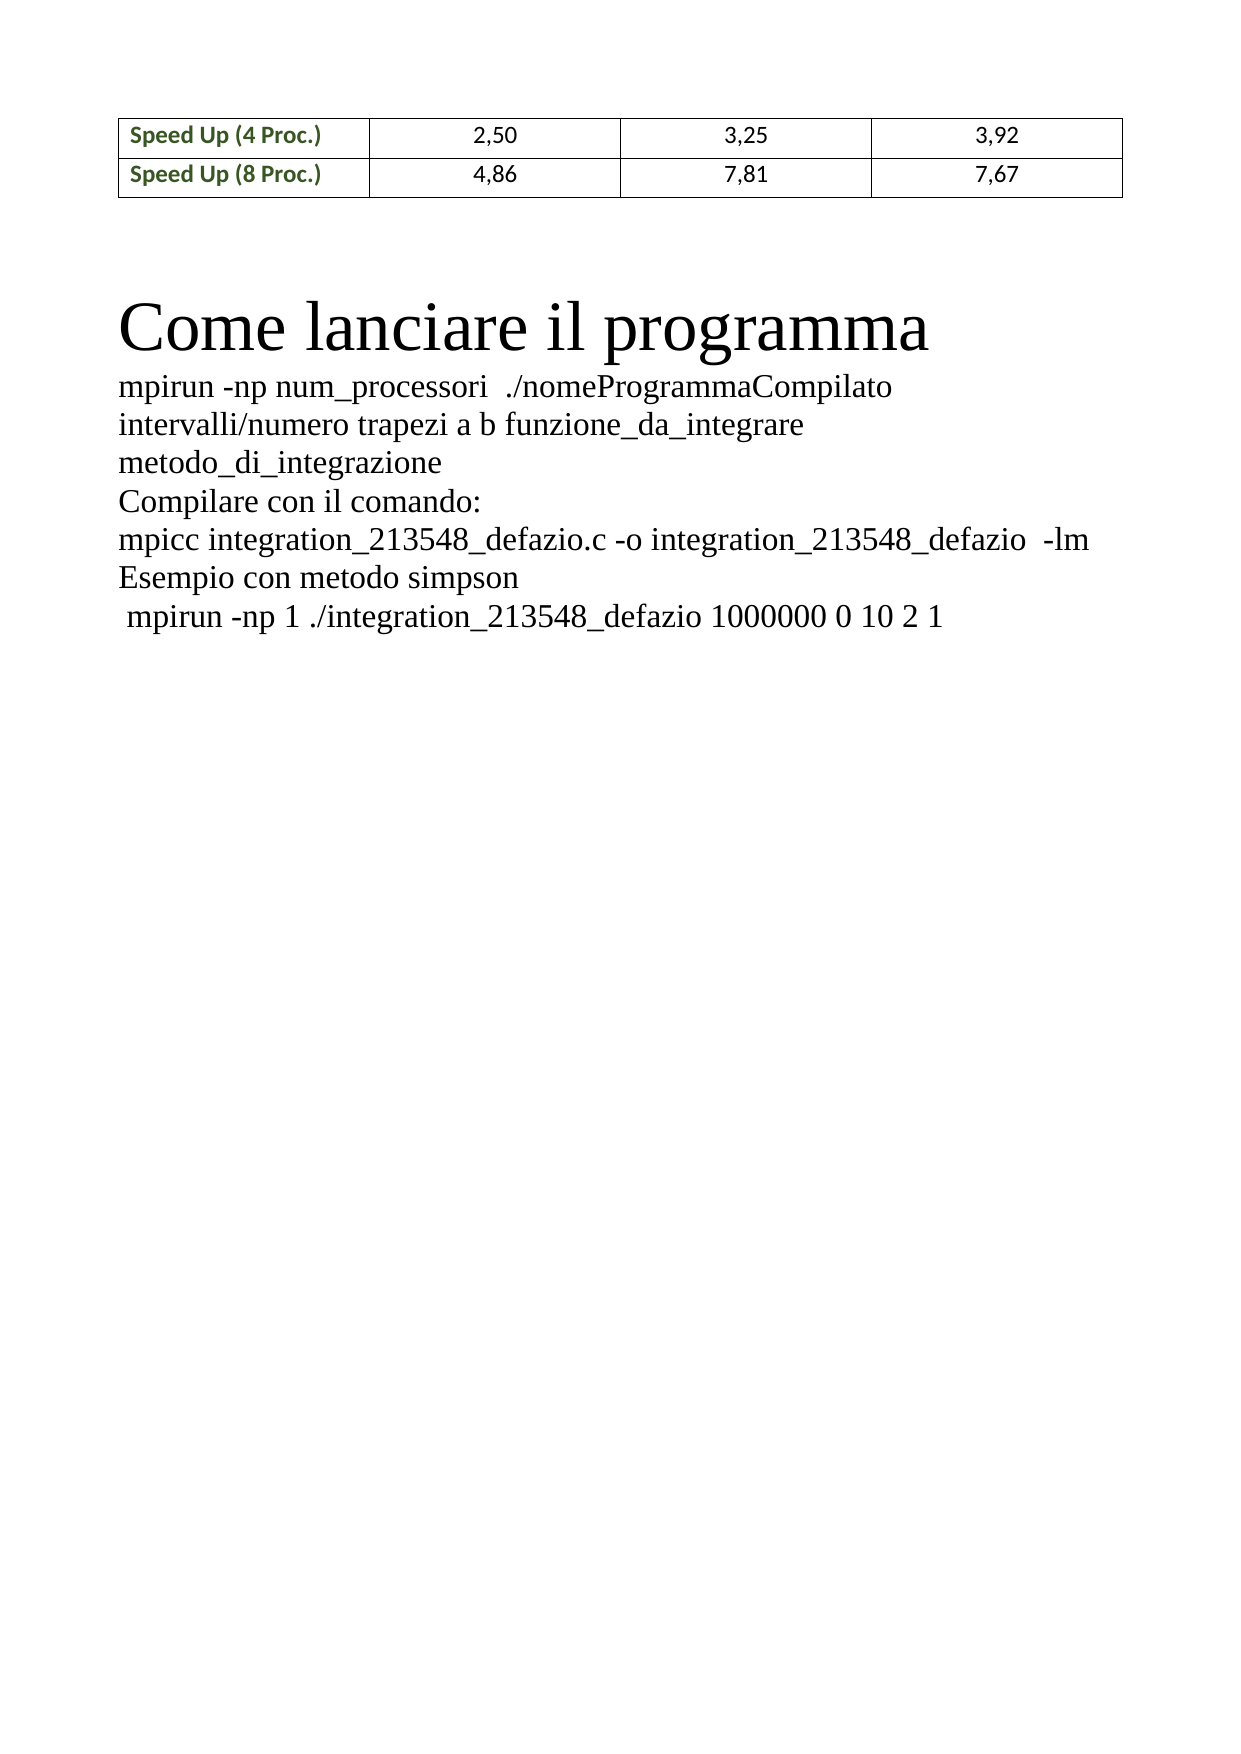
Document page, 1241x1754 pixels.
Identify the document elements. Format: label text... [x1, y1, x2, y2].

text Esempio con metodo simpson [118, 557, 1122, 596]
table_cell 3,92 [872, 119, 1122, 158]
table_cell 4,86 [370, 159, 620, 197]
text Compilare con il comando: [118, 481, 1122, 519]
text mpirun -np 1 ./integration_213548_defazio 1000000 0 10 2 1 [118, 596, 1122, 634]
table_cell 7,67 [872, 159, 1122, 197]
table_cell Speed Up (4 Proc.) [119, 119, 369, 158]
text mpicc integration_213548_defazio.c -o integration_213548_defazio -lm [118, 519, 1122, 557]
text Come lanciare il programma [118, 284, 1122, 366]
table_cell Speed Up (8 Proc.) [119, 159, 369, 197]
table_cell 7,81 [621, 159, 871, 197]
text mpirun -np num_processori ./nomeProgrammaCompilato intervalli/numero trapezi a b funzione_da_integrare metodo_di_integrazione [118, 366, 1122, 481]
table_cell 3,25 [621, 119, 871, 158]
table_cell 2,50 [370, 119, 620, 158]
